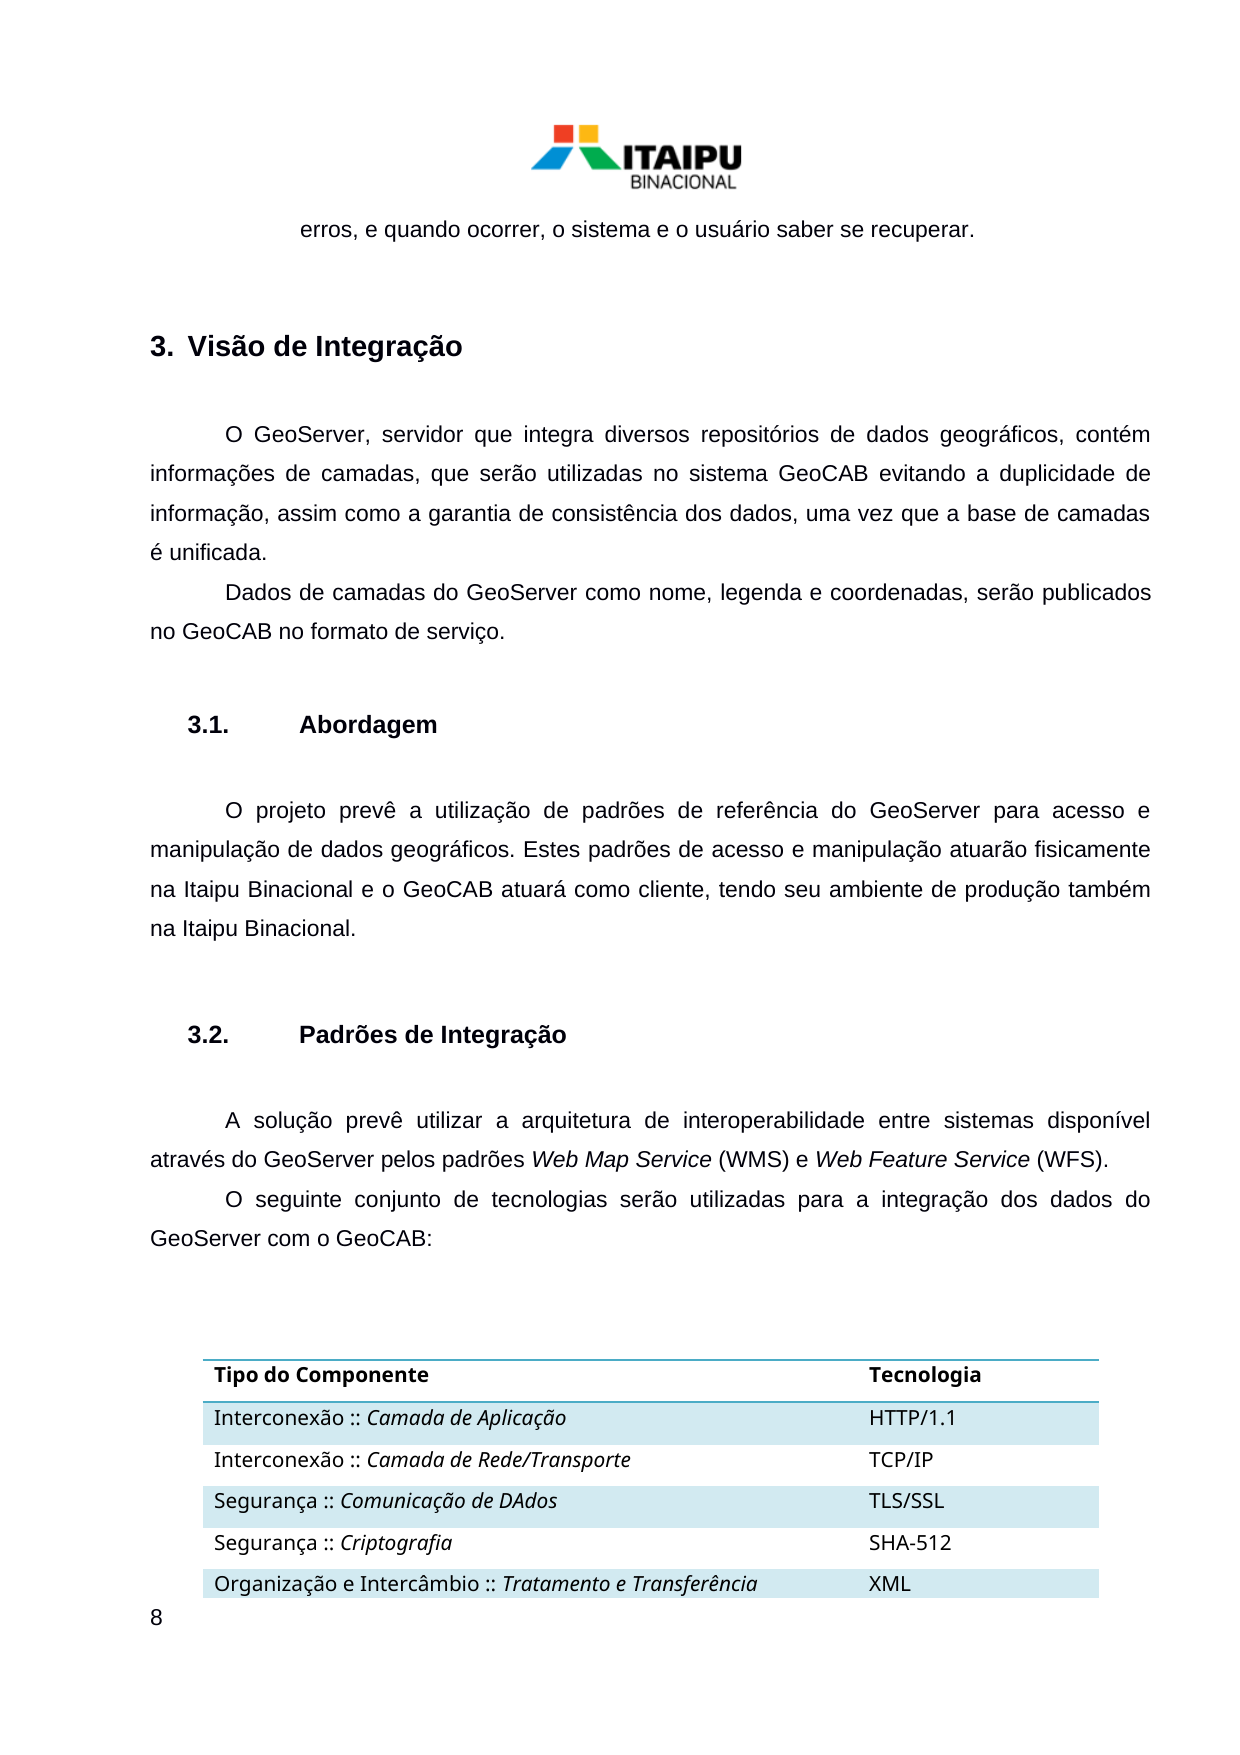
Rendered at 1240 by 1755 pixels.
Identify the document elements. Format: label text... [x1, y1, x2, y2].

table_cell XML [858, 1569, 1099, 1598]
list Padrões de Integração [187, 1019, 1152, 1048]
table_header Tecnologia [858, 1361, 1099, 1401]
list erros, e quando ocorrer, o sistema e o usuário saber se recuperar. [262, 216, 1152, 243]
table_cell Segurança :: Criptografia [203, 1528, 858, 1569]
list Abordagem [187, 709, 1152, 738]
text O seguinte conjunto de tecnologias serão utilizadas para a integração dos dados do GeoServer com o GeoCAB: [150, 1186, 1152, 1252]
table_cell Segurança :: Comunicação de DAdos [203, 1486, 858, 1528]
text O GeoServer, servidor que integra diversos repositórios de dados geográficos, contém informações de camadas, que serão utilizadas no sistema GeoCAB evitando a duplicidade de informação, assim como a garantia de consistência dos dados, uma vez que a base de camadas é unificada. [150, 421, 1152, 566]
table_cell Interconexão :: Camada de Rede/Transporte [203, 1445, 858, 1486]
text Dados de camadas do GeoServer como nome, legenda e coordenadas, serão publicados no GeoCAB no formato de serviço. [150, 579, 1152, 644]
table_cell SHA-512 [858, 1528, 1099, 1569]
table_header Tipo do Componente [203, 1361, 858, 1401]
list Visão de Integração [150, 329, 1152, 362]
table_cell Interconexão :: Camada de Aplicação [203, 1403, 858, 1445]
table_cell TLS/SSL [858, 1486, 1099, 1528]
table_cell Organização e Intercâmbio :: Tratamento e Transferência [203, 1569, 858, 1598]
text A solução prevê utilizar a arquitetura de interoperabilidade entre sistemas disponível através do GeoServer pelos padrões Web Map Service (WMS) e Web Feature Service (WFS). [150, 1107, 1152, 1173]
text O projeto prevê a utilização de padrões de referência do GeoServer para acesso e manipulação de dados geográficos. Estes padrões de acesso e manipulação atuarão fisicamente na Itaipu Binacional e o GeoCAB atuará como cliente, tendo seu ambiente de produção também na Itaipu Binacional. [150, 797, 1152, 942]
table_cell TCP/IP [858, 1445, 1099, 1486]
table_cell HTTP/1.1 [858, 1403, 1099, 1445]
